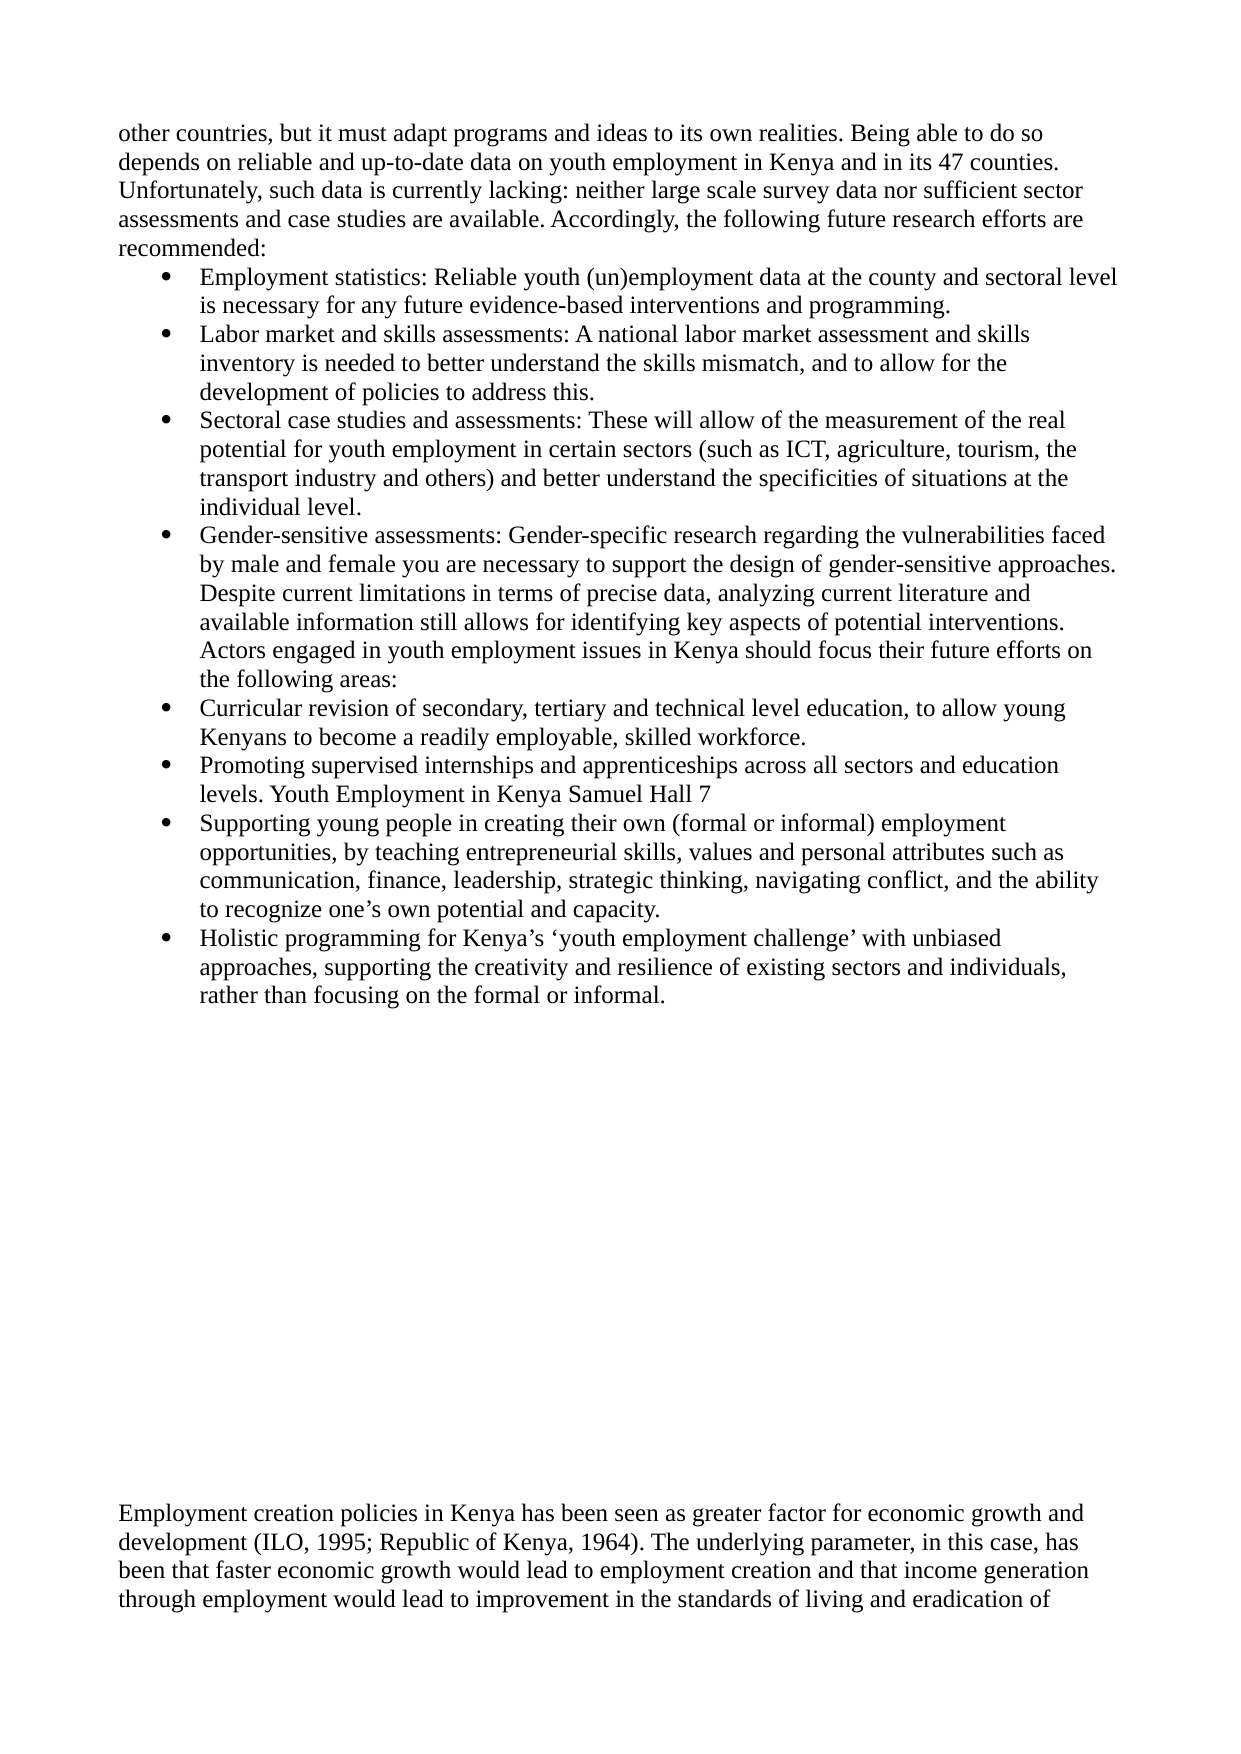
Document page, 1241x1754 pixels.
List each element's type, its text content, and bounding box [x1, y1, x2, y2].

list Labor market and skills assessments: A national labor market assessment and skills inventory is needed to better understand the skills mismatch, and to allow for the development of policies to address this. [162, 319, 1122, 406]
list Holistic programming for Kenya’s ‘youth employment challenge’ with unbiased approaches, supporting the creativity and resilience of existing sectors and individuals, rather than focusing on the formal or informal. [162, 923, 1122, 1009]
list Promoting supervised internships and apprenticeships across all sectors and education levels. Youth Employment in Kenya Samuel Hall 7 [162, 751, 1122, 808]
list Gender-sensitive assessments: Gender-specific research regarding the vulnerabilities faced by male and female you are necessary to support the design of gender-sensitive approaches. Despite current limitations in terms of precise data, analyzing current literature and available information still allows for identifying key aspects of potential interventions. Actors engaged in youth employment issues in Kenya should focus their future efforts on the following areas: [162, 521, 1122, 693]
text other countries, but it must adapt programs and ideas to its own realities. Being able to do so depends on reliable and up-to-date data on youth employment in Kenya and in its 47 counties. Unfortunately, such data is currently lacking: neither large scale survey data nor sufficient sector assessments and case studies are available. Accordingly, the following future research efforts are recommended: [118, 118, 1122, 262]
list Supporting young people in creating their own (formal or informal) employment opportunities, by teaching entrepreneurial skills, values and personal attributes such as communication, finance, leadership, strategic thinking, navigating conflict, and the ability to recognize one’s own potential and capacity. [162, 808, 1122, 923]
text Employment creation policies in Kenya has been seen as greater factor for economic growth and development (ILO, 1995; Republic of Kenya, 1964). The underlying parameter, in this case, has been that faster economic growth would lead to employment creation and that income generation through employment would lead to improvement in the standards of living and eradication of [118, 1498, 1122, 1613]
list Curricular revision of secondary, tertiary and technical level education, to allow young Kenyans to become a readily employable, skilled workforce. [162, 693, 1122, 751]
list Sectoral case studies and assessments: These will allow of the measurement of the real potential for youth employment in certain sectors (such as ICT, agriculture, tourism, the transport industry and others) and better understand the specificities of situations at the individual level. [162, 406, 1122, 521]
list Employment statistics: Reliable youth (un)employment data at the county and sectoral level is necessary for any future evidence-based interventions and programming. [162, 262, 1122, 319]
